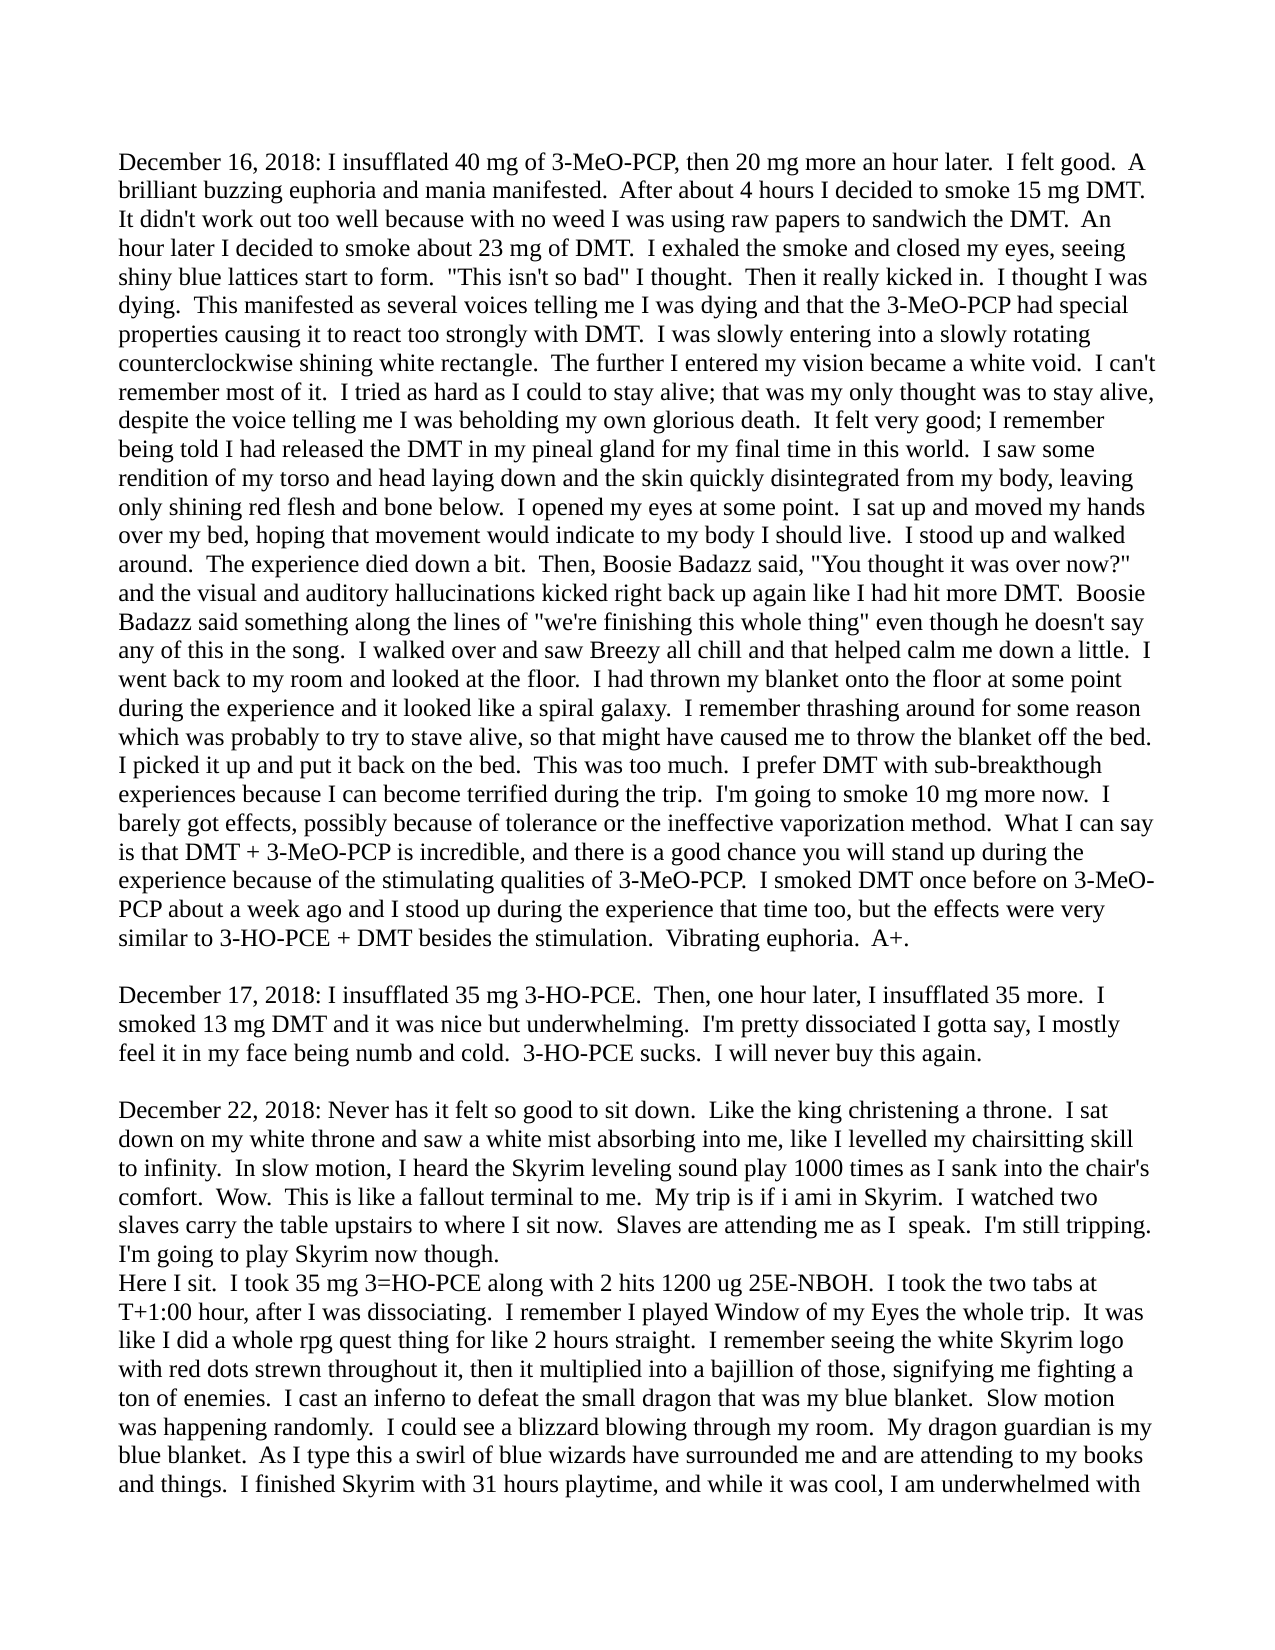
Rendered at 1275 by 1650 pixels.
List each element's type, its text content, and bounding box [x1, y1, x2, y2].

text December 17, 2018: I insufflated 35 mg 3-HO-PCE. Then, one hour later, I insufflated 35 more. I smoked 13 mg DMT and it was nice but underwhelming. I'm pretty dissociated I gotta say, I mostly feel it in my face being numb and cold. 3-HO-PCE sucks. I will never buy this again. [118, 981, 1157, 1067]
text Here I sit. I took 35 mg 3=HO-PCE along with 2 hits 1200 ug 25E-NBOH. I took the two tabs at T+1:00 hour, after I was dissociating. I remember I played Window of my Eyes the whole trip. It was like I did a whole rpg quest thing for like 2 hours straight. I remember seeing the white Skyrim logo with red dots strewn throughout it, then it multiplied into a bajillion of those, signifying me fighting a ton of enemies. I cast an inferno to defeat the small dragon that was my blue blanket. Slow motion was happening randomly. I could see a blizzard blowing through my room. My dragon guardian is my blue blanket. As I type this a swirl of blue wizards have surrounded me and are attending to my books and things. I finished Skyrim with 31 hours playtime, and while it was cool, I am underwhelmed with [118, 1268, 1157, 1498]
text December 22, 2018: Never has it felt so good to sit down. Like the king christening a throne. I sat down on my white throne and saw a white mist absorbing into me, like I levelled my chairsitting skill to infinity. In slow motion, I heard the Skyrim leveling sound play 1000 times as I sank into the chair's comfort. Wow. This is like a fallout terminal to me. My trip is if i ami in Skyrim. I watched two slaves carry the table upstairs to where I sit now. Slaves are attending me as I speak. I'm still tripping. I'm going to play Skyrim now though. [118, 1096, 1157, 1268]
text December 16, 2018: I insufflated 40 mg of 3-MeO-PCP, then 20 mg more an hour later. I felt good. A brilliant buzzing euphoria and mania manifested. After about 4 hours I decided to smoke 15 mg DMT. It didn't work out too well because with no weed I was using raw papers to sandwich the DMT. An hour later I decided to smoke about 23 mg of DMT. I exhaled the smoke and closed my eyes, seeing shiny blue lattices start to form. "This isn't so bad" I thought. Then it really kicked in. I thought I was dying. This manifested as several voices telling me I was dying and that the 3-MeO-PCP had special properties causing it to react too strongly with DMT. I was slowly entering into a slowly rotating counterclockwise shining white rectangle. The further I entered my vision became a white void. I can't remember most of it. I tried as hard as I could to stay alive; that was my only thought was to stay alive, despite the voice telling me I was beholding my own glorious death. It felt very good; I remember being told I had released the DMT in my pineal gland for my final time in this world. I saw some rendition of my torso and head laying down and the skin quickly disintegrated from my body, leaving only shining red flesh and bone below. I opened my eyes at some point. I sat up and moved my hands over my bed, hoping that movement would indicate to my body I should live. I stood up and walked around. The experience died down a bit. Then, Boosie Badazz said, "You thought it was over now?" and the visual and auditory hallucinations kicked right back up again like I had hit more DMT. Boosie Badazz said something along the lines of "we're finishing this whole thing" even though he doesn't say any of this in the song. I walked over and saw Breezy all chill and that helped calm me down a little. I went back to my room and looked at the floor. I had thrown my blanket onto the floor at some point during the experience and it looked like a spiral galaxy. I remember thrashing around for some reason which was probably to try to stave alive, so that might have caused me to throw the blanket off the bed. I picked it up and put it back on the bed. This was too much. I prefer DMT with sub-breakthough experiences because I can become terrified during the trip. I'm going to smoke 10 mg more now. I barely got effects, possibly because of tolerance or the ineffective vaporization method. What I can say is that DMT + 3-MeO-PCP is incredible, and there is a good chance you will stand up during the experience because of the stimulating qualities of 3-MeO-PCP. I smoked DMT once before on 3-MeO-PCP about a week ago and I stood up during the experience that time too, but the effects were very similar to 3-HO-PCE + DMT besides the stimulation. Vibrating euphoria. A+. [118, 147, 1157, 952]
